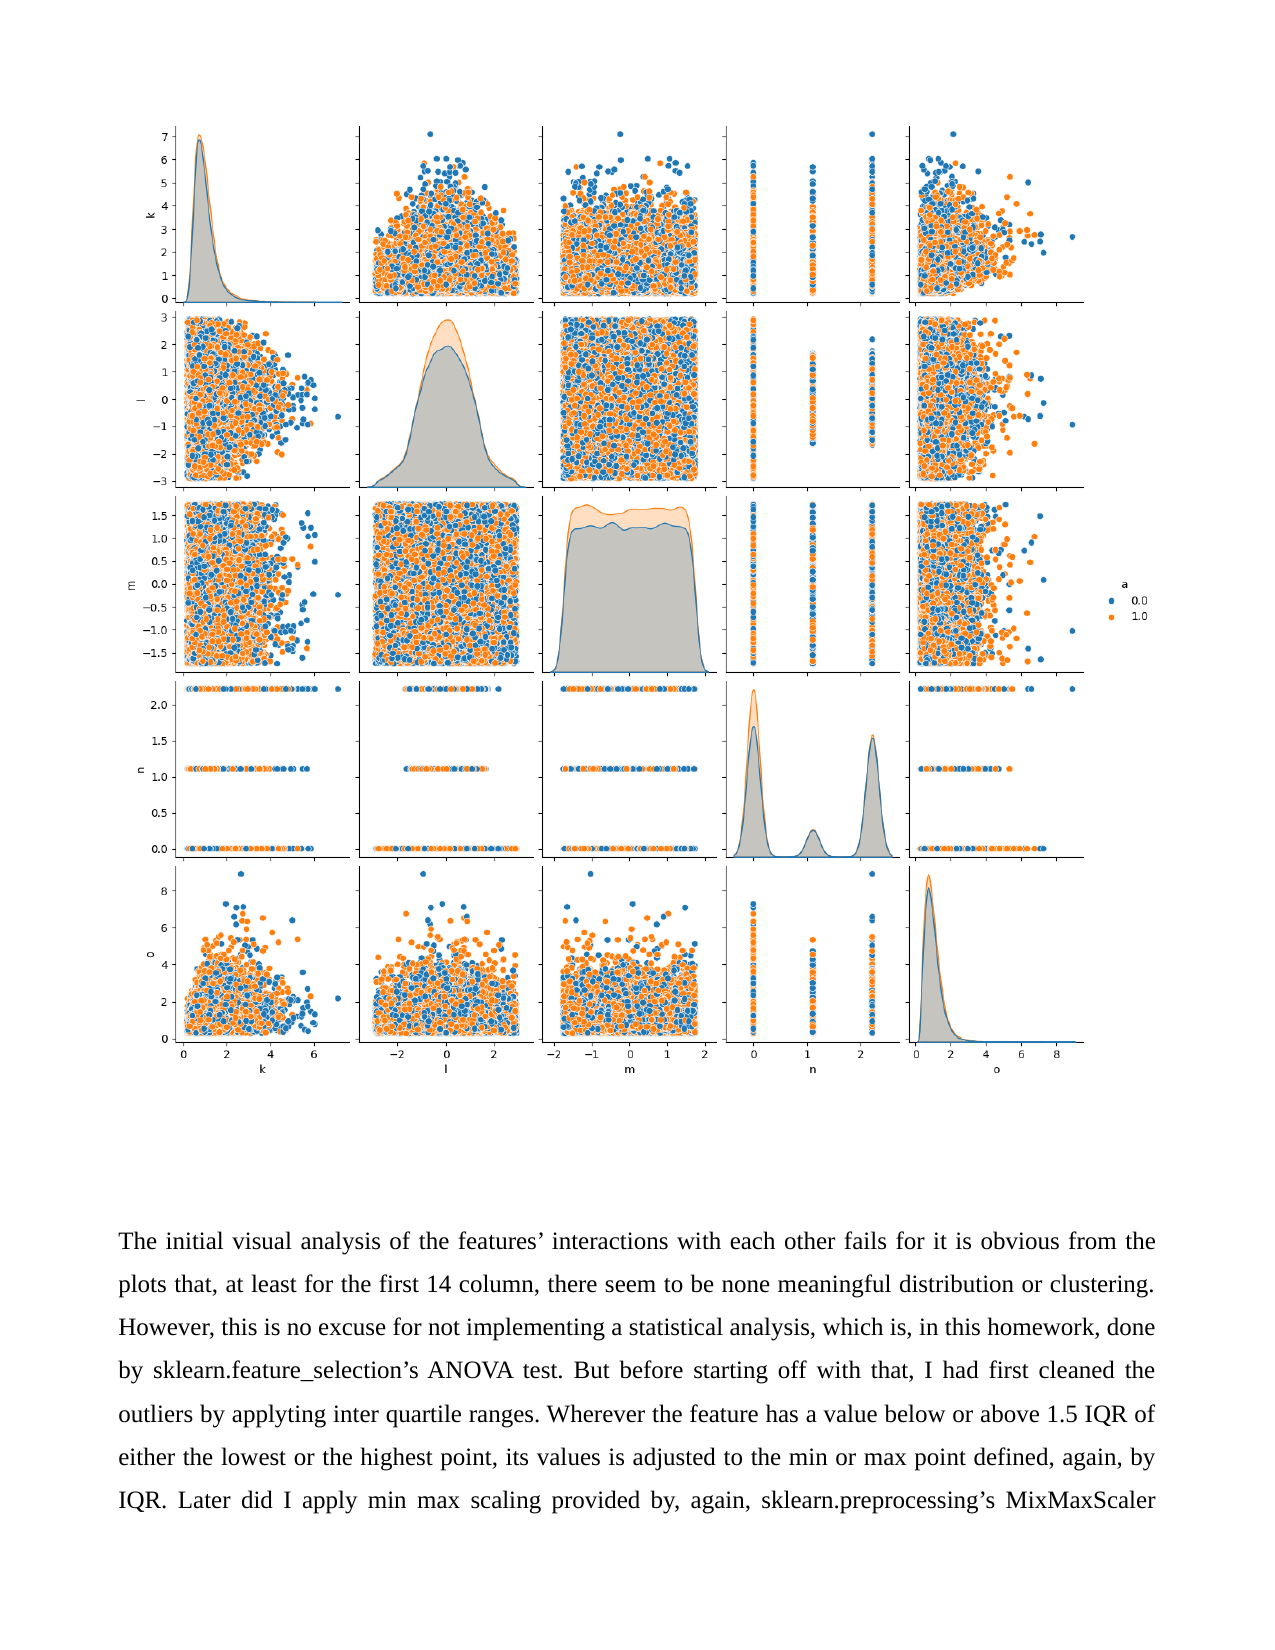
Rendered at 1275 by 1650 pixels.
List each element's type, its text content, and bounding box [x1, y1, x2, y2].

text The initial visual analysis of the features’ interactions with each other fails for it is obvious from the plots that, at least for the first 14 column, there seem to be none meaningful distribution or clustering. However, this is no excuse for not implementing a statistical analysis, which is, in this homework, done by sklearn.feature_selection’s ANOVA test. But before starting off with that, I had first cleaned the outliers by applyting inter quartile ranges. Wherever the feature has a value below or above 1.5 IQR of either the lowest or the highest point, its values is adjusted to the min or max point defined, again, by IQR. Later did I apply min max scaling provided by, again, sklearn.preprocessing’s MixMaxScaler [118, 1226, 1157, 1514]
picture [118, 118, 1157, 1083]
